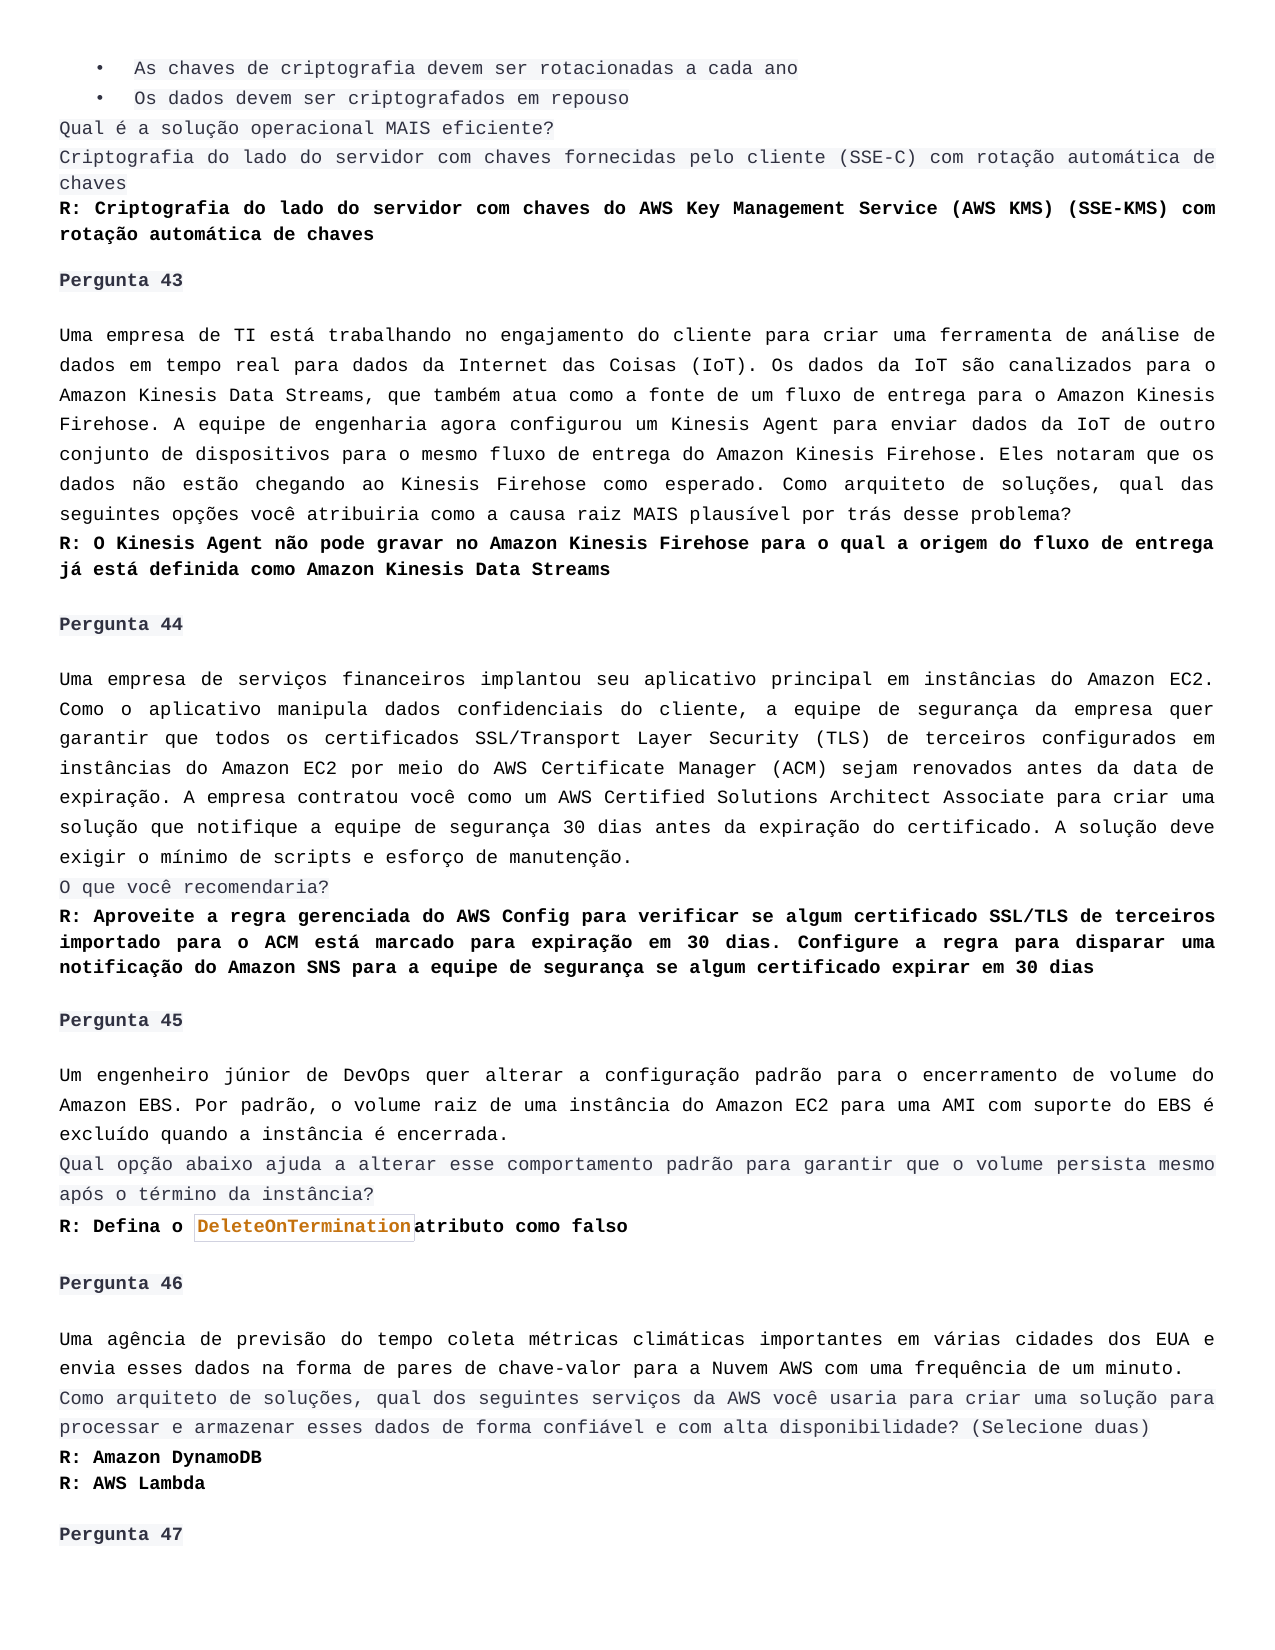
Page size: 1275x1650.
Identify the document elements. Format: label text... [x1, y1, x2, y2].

text R: Criptografia do lado do servidor com chaves do AWS Key Management Service (AWS KMS) (SSE-KMS) com rotação automática de chaves [59, 199, 1216, 246]
text Criptografia do lado do servidor com chaves fornecidas pelo cliente (SSE-C) com rotação automática de chaves [59, 148, 1216, 195]
text R: Defina o [59, 1214, 194, 1241]
text atributo como falso [415, 1214, 1216, 1241]
text R: AWS Lambda [59, 1473, 1216, 1495]
text Um engenheiro júnior de DevOps quer alterar a configuração padrão para o encerramento de volume do Amazon EBS. Por padrão, o volume raiz de uma instância do Amazon EC2 para uma AMI com suporte do EBS é excluído quando a instância é encerrada. [59, 1066, 1216, 1146]
text R: Amazon DynamoDB [59, 1448, 1216, 1469]
text Uma agência de previsão do tempo coleta métricas climáticas importantes em várias cidades dos EUA e envia esses dados na forma de pares de chave-valor para a Nuvem AWS com uma frequência de um minuto. [59, 1329, 1216, 1380]
text O que você recomendaria? [59, 877, 1216, 899]
text Pergunta 45 [59, 1011, 1216, 1032]
text Pergunta 44 [59, 614, 1216, 636]
text Pergunta 47 [59, 1524, 1216, 1546]
text R: O Kinesis Agent não pode gravar no Amazon Kinesis Firehose para o qual a origem do fluxo de entrega já está definida como Amazon Kinesis Data Streams [59, 534, 1216, 581]
text Qual opção abaixo ajuda a alterar esse comportamento padrão para garantir que o volume persista mesmo após o término da instância? [59, 1155, 1216, 1206]
text Pergunta 43 [59, 271, 1216, 292]
list As chaves de criptografia devem ser rotacionadas a cada ano [97, 59, 1216, 80]
text Como arquiteto de soluções, qual dos seguintes serviços da AWS você usaria para criar uma solução para processar e armazenar esses dados de forma confiável e com alta disponibilidade? (Selecione duas) [59, 1389, 1216, 1439]
text DeleteOnTermination [195, 1215, 414, 1241]
text Pergunta 46 [59, 1274, 1216, 1295]
text Uma empresa de serviços financeiros implantou seu aplicativo principal em instâncias do Amazon EC2. Como o aplicativo manipula dados confidenciais do cliente, a equipe de segurança da empresa quer garantir que todos os certificados SSL/Transport Layer Security (TLS) de terceiros configurados em instâncias do Amazon EC2 por meio do AWS Certificate Manager (ACM) sejam renovados antes da data de expiração. A empresa contratou você como um AWS Certified Solutions Architect Associate para criar uma solução que notifique a equipe de segurança 30 dias antes da expiração do certificado. A solução deve exigir o mínimo de scripts e esforço de manutenção. [59, 669, 1216, 869]
list Os dados devem ser criptografados em repouso [97, 89, 1216, 110]
text Uma empresa de TI está trabalhando no engajamento do cliente para criar uma ferramenta de análise de dados em tempo real para dados da Internet das Coisas (IoT). Os dados da IoT são canalizados para o Amazon Kinesis Data Streams, que também atua como a fonte de um fluxo de entrega para o Amazon Kinesis Firehose. A equipe de engenharia agora configurou um Kinesis Agent para enviar dados da IoT de outro conjunto de dispositivos para o mesmo fluxo de entrega do Amazon Kinesis Firehose. Eles notaram que os dados não estão chegando ao Kinesis Firehose como esperado. Como arquiteto de soluções, qual das seguintes opções você atribuiria como a causa raiz MAIS plausível por trás desse problema? [59, 326, 1216, 526]
text R: Aproveite a regra gerenciada do AWS Config para verificar se algum certificado SSL/TLS de terceiros importado para o ACM está marcado para expiração em 30 dias. Configure a regra para disparar uma notificação do Amazon SNS para a equipe de segurança se algum certificado expirar em 30 dias [59, 907, 1216, 979]
text Qual é a solução operacional MAIS eficiente? [59, 118, 1216, 140]
